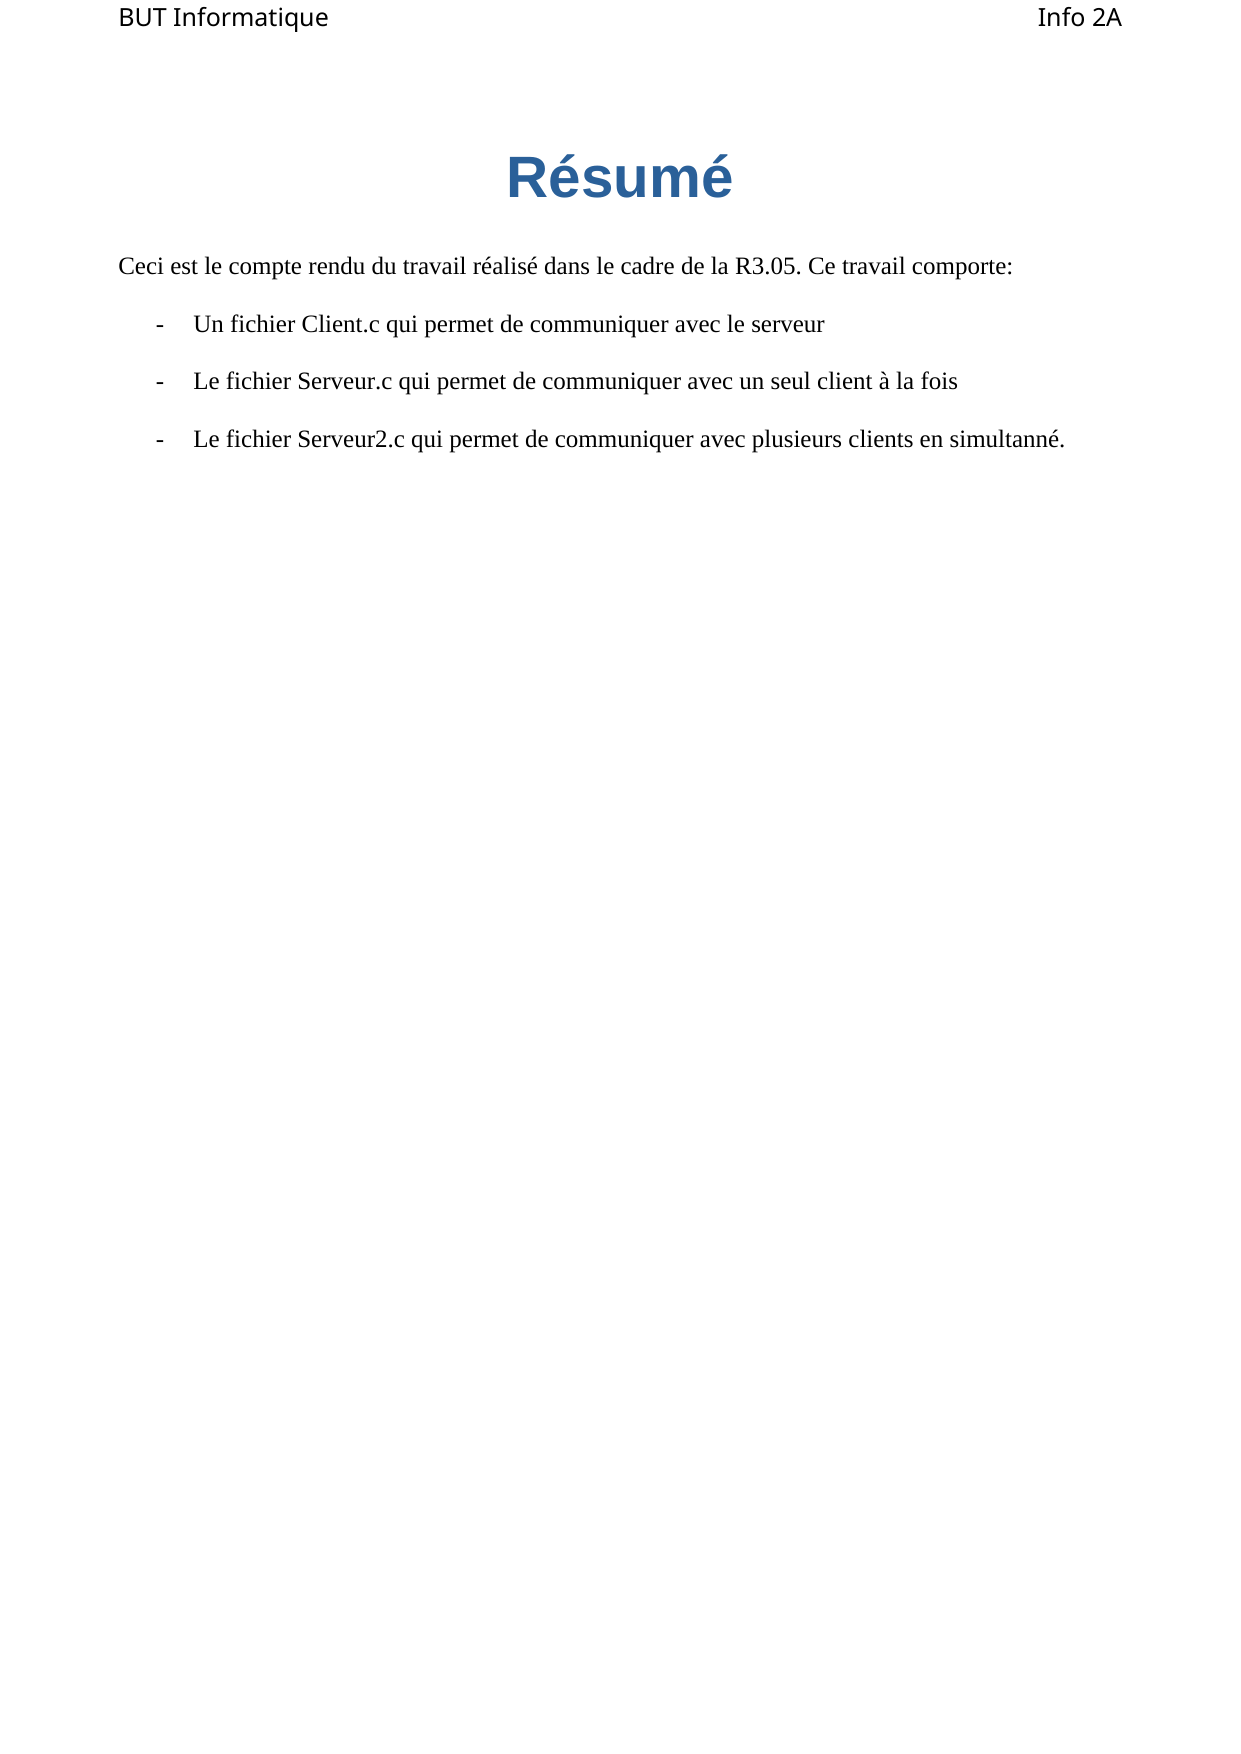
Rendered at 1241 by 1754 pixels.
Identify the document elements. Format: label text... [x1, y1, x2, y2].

title Résumé [118, 143, 1122, 210]
list Le fichier Serveur.c qui permet de communiquer avec un seul client à la fois [156, 366, 1122, 395]
text Ceci est le compte rendu du travail réalisé dans le cadre de la R3.05. Ce travail comporte: [118, 251, 1122, 280]
list Un fichier Client.c qui permet de communiquer avec le serveur [156, 309, 1122, 338]
list Le fichier Serveur2.c qui permet de communiquer avec plusieurs clients en simultanné. [156, 424, 1122, 453]
